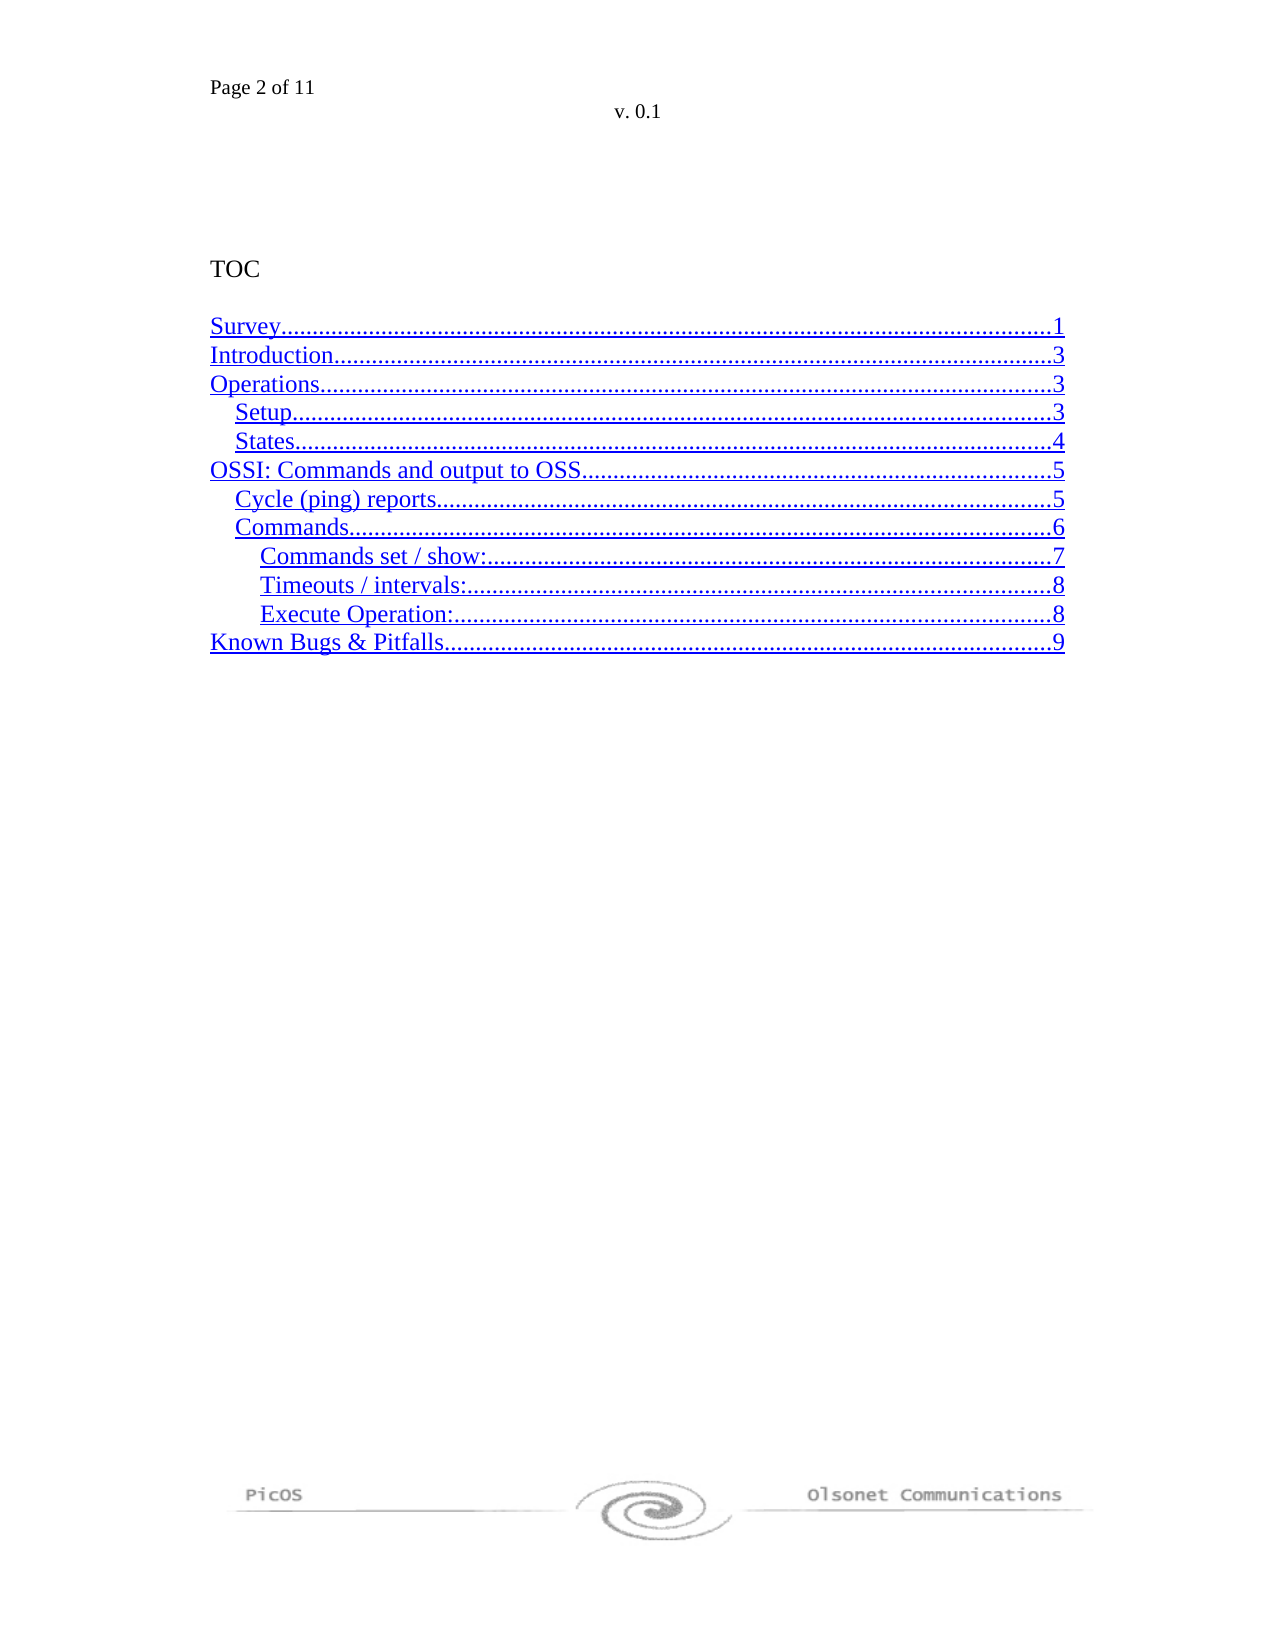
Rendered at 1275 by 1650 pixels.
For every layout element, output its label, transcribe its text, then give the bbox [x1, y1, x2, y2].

text Survey 1 [210, 311, 1065, 336]
text States 4 [235, 426, 1065, 451]
text Execute Operation: 8 [260, 599, 1065, 624]
text Known Bugs & Pitfalls 9 [210, 627, 1065, 652]
text Cycle (ping) reports 5 [235, 484, 1065, 509]
text Timeouts / intervals: 8 [260, 570, 1065, 595]
text OSSI: Commands and output to OSS 5 [210, 455, 1065, 480]
text Commands 6 [235, 512, 1065, 537]
text Setup 3 [235, 397, 1065, 422]
text TOC [210, 254, 1065, 282]
text Introduction 3 [210, 340, 1065, 365]
text Commands set / show: 7 [260, 541, 1065, 566]
picture [226, 1464, 1094, 1566]
text Operations 3 [210, 369, 1065, 394]
